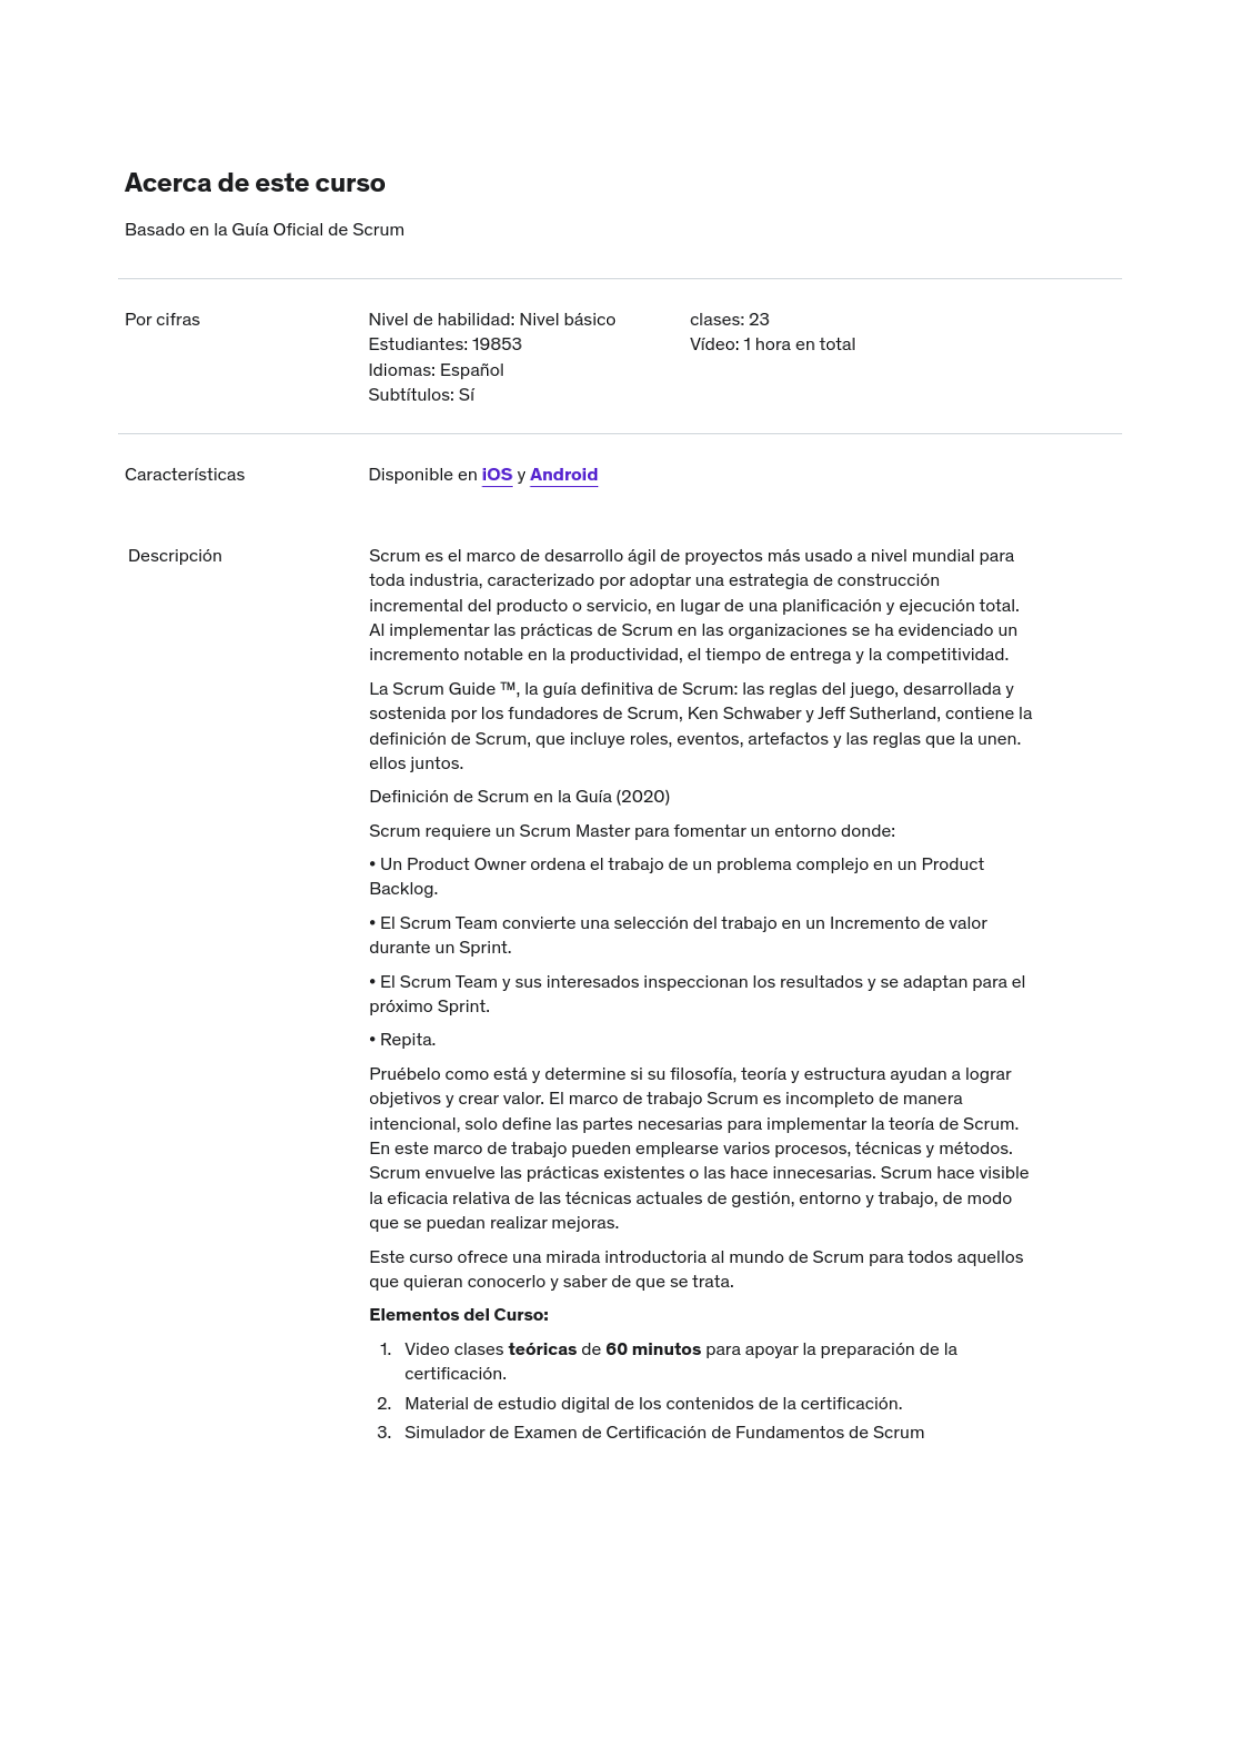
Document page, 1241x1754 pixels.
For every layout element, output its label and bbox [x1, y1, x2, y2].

picture [118, 150, 1123, 513]
picture [118, 526, 1123, 1456]
